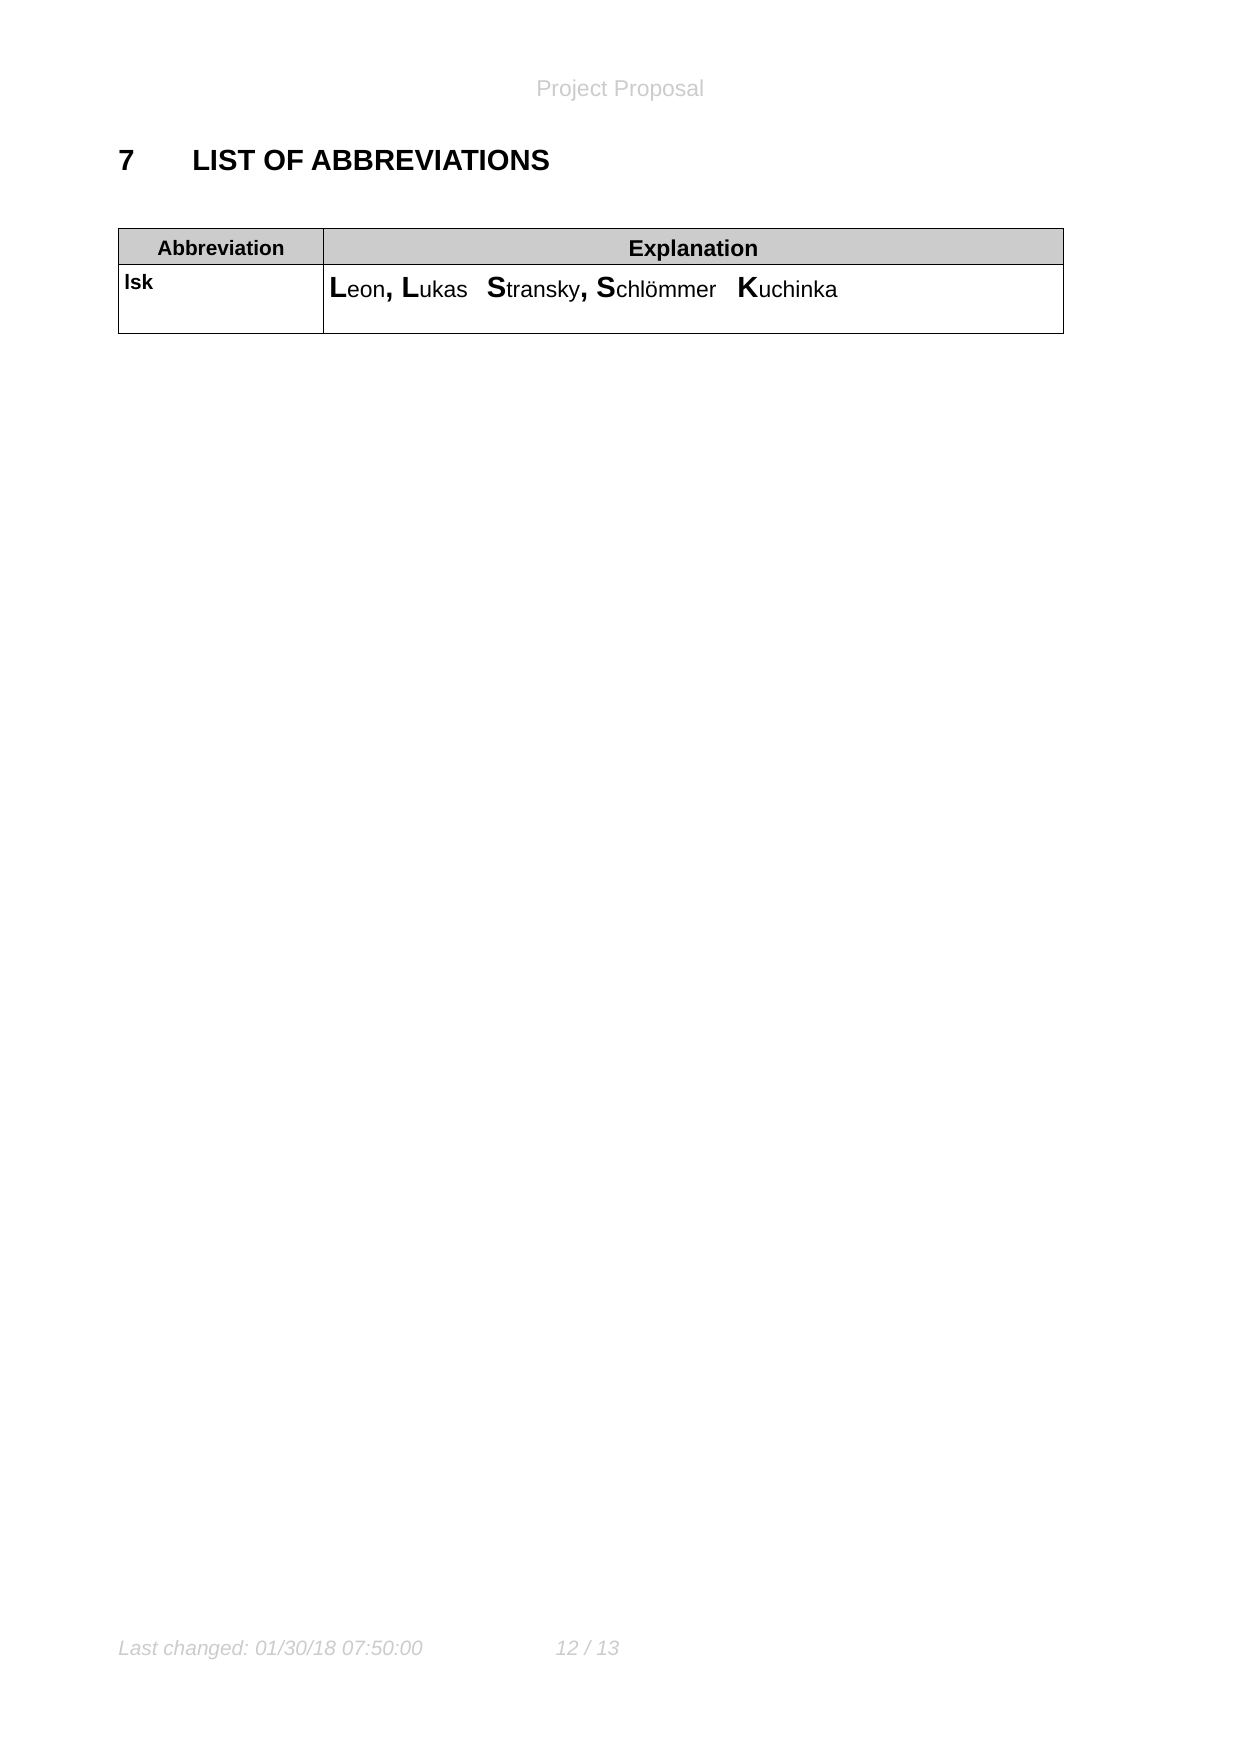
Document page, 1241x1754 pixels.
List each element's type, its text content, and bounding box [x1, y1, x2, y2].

subtitle List of Abbreviations [118, 143, 1122, 177]
table_cell lsk [119, 265, 323, 333]
table_header Explanation [324, 229, 1063, 264]
table_header Abbreviation [119, 229, 323, 264]
table_cell Leon, Lukas Stransky, Schlömmer Kuchinka [324, 265, 1063, 333]
